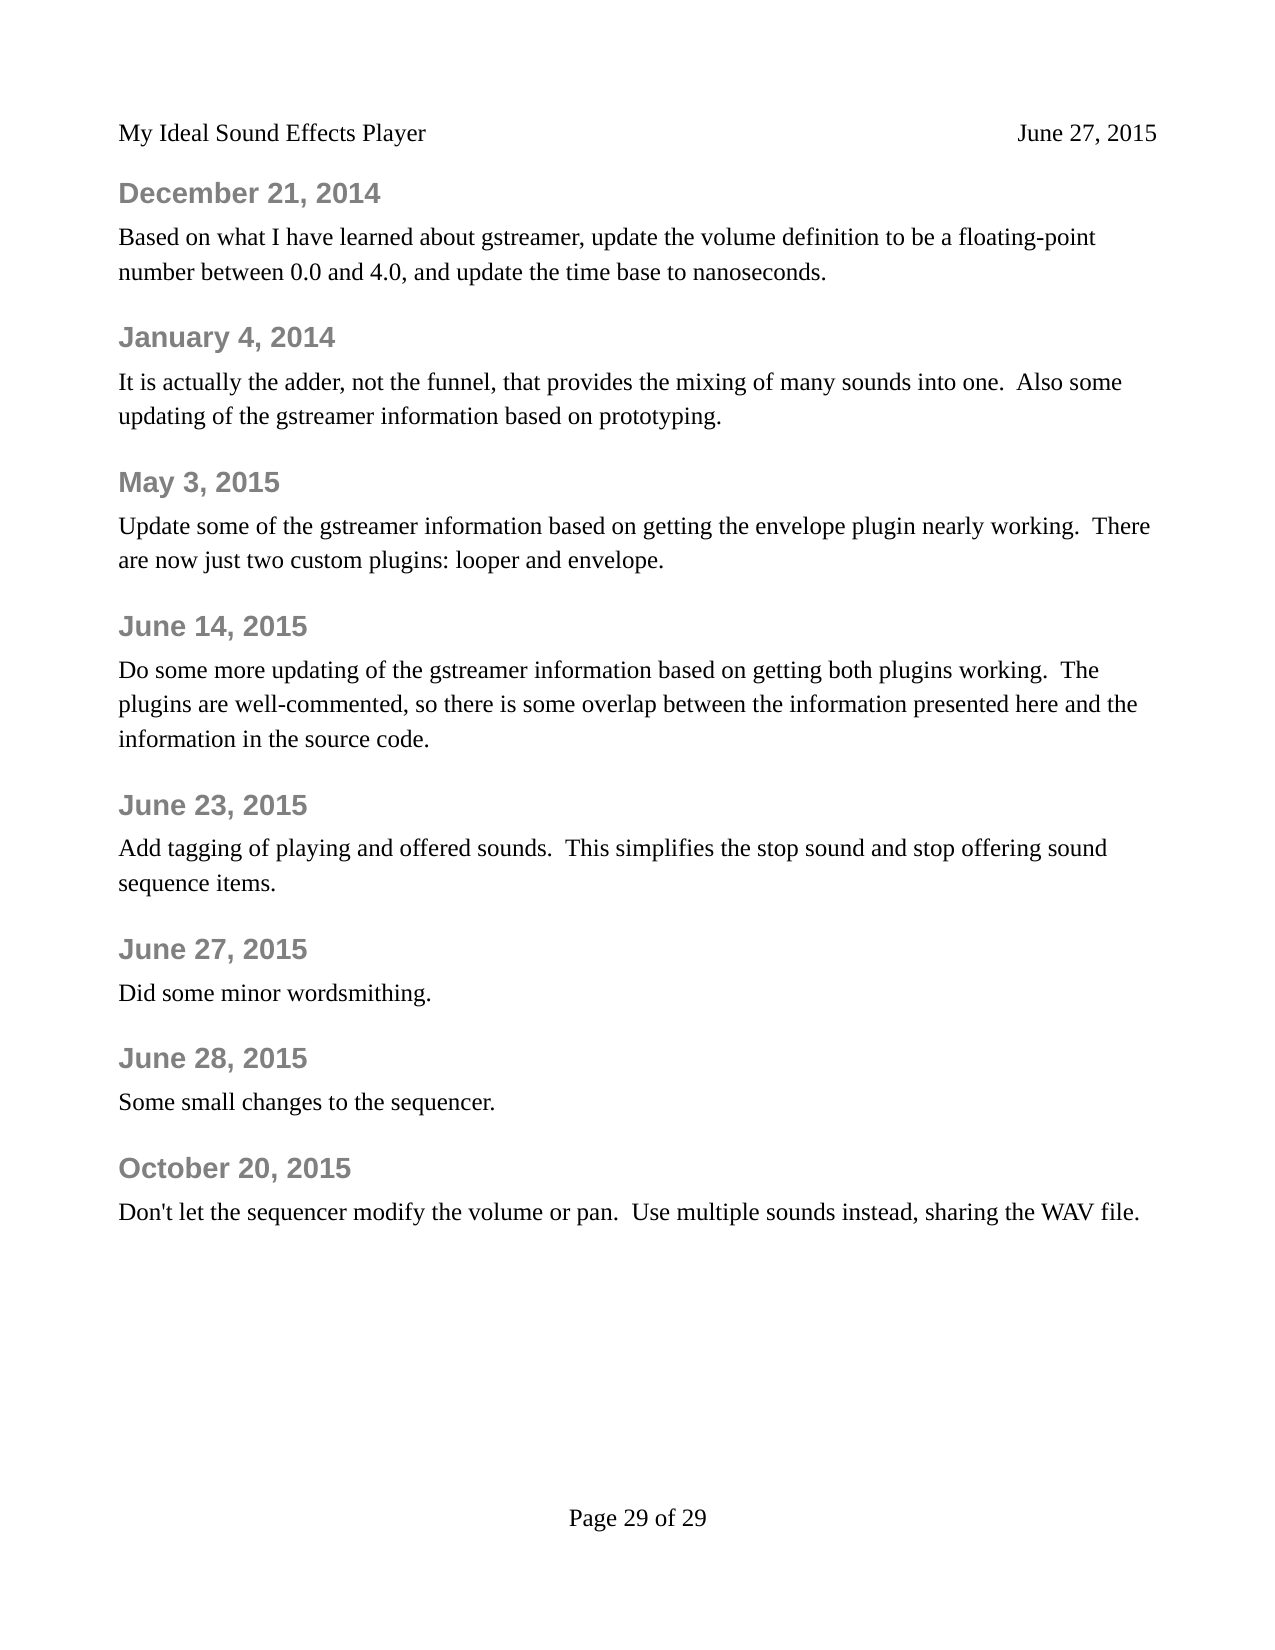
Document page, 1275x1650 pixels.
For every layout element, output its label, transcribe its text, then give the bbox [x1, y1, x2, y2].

text Some small changes to the sequencer. [118, 1087, 1157, 1116]
text Update some of the gstreamer information based on getting the envelope plugin nearly working. There are now just two custom plugins: looper and envelope. [118, 511, 1157, 574]
text Do some more updating of the gstreamer information based on getting both plugins working. The plugins are well-commented, so there is some overlap between the information presented here and the information in the source code. [118, 655, 1157, 753]
subtitle June 27, 2015 [118, 932, 1157, 965]
subtitle October 20, 2015 [118, 1151, 1157, 1184]
subtitle January 4, 2014 [118, 321, 1157, 354]
subtitle June 14, 2015 [118, 609, 1157, 642]
text Did some minor wordsmithing. [118, 978, 1157, 1006]
subtitle December 21, 2014 [118, 176, 1157, 210]
text It is actually the adder, not the funnel, that provides the mixing of many sounds into one. Also some updating of the gstreamer information based on prototyping. [118, 367, 1157, 430]
text Don't let the sequencer modify the volume or pan. Use multiple sounds instead, sharing the WAV file. [118, 1197, 1157, 1226]
subtitle June 23, 2015 [118, 787, 1157, 821]
text Based on what I have learned about gstreamer, update the volume definition to be a floating-point number between 0.0 and 4.0, and update the time base to nanoseconds. [118, 222, 1157, 286]
subtitle June 28, 2015 [118, 1041, 1157, 1075]
text Add tagging of playing and offered sounds. This simplifies the stop sound and stop offering sound sequence items. [118, 833, 1157, 897]
subtitle May 3, 2015 [118, 465, 1157, 498]
